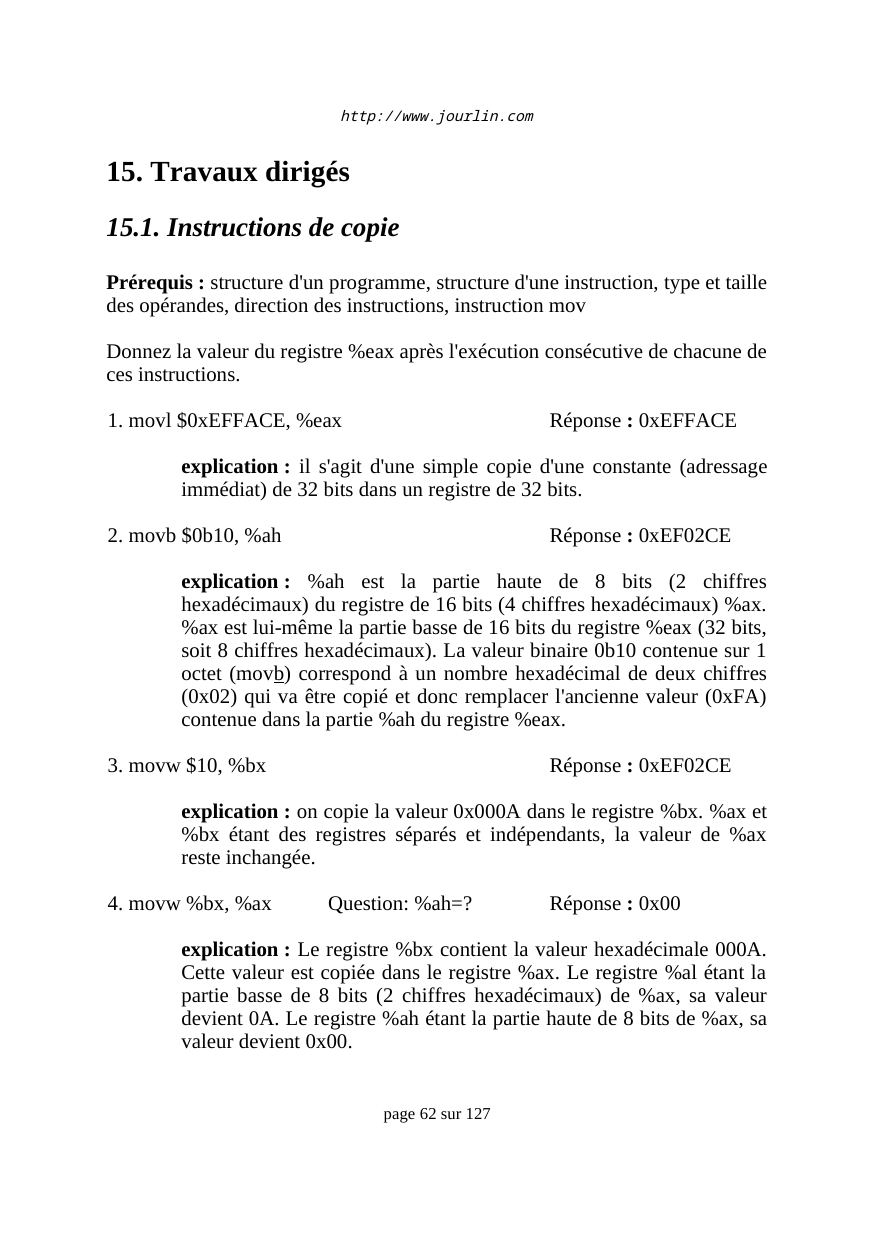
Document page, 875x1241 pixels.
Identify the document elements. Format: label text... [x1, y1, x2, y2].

list explication : Le registre %bx contient la valeur hexadécimale 000A. Cette valeur est copiée dans le registre %ax. Le registre %al étant la partie basse de 8 bits (2 chiffres hexadécimaux) de %ax, sa valeur devient 0A. Le registre %ah étant la partie haute de 8 bits de %ax, sa valeur devient 0x00. [144, 928, 768, 1053]
list 2. movb $0b10, %ah Réponse : 0xEF02CE [70, 513, 768, 547]
list explication : il s'agit d'une simple copie d'une constante (adressage immédiat) de 32 bits dans un registre de 32 bits. [144, 444, 768, 501]
text Prérequis : structure d'un programme, structure d'une instruction, type et taille des opérandes, direction des instructions, instruction mov [106, 255, 768, 317]
subtitle 15.1. Instructions de copie [106, 213, 768, 243]
text Donnez la valeur du registre %eax après l'exécution consécutive de chacune de ces instructions. [106, 329, 768, 386]
list 3. movw $10, %bx Réponse : 0xEF02CE [70, 743, 768, 777]
subtitle 15. Travaux dirigés [106, 156, 768, 188]
list 4. movw %bx, %ax Question: %ah=? Réponse : 0x00 [70, 882, 768, 915]
list explication : %ah est la partie haute de 8 bits (2 chiffres hexadécimaux) du registre de 16 bits (4 chiffres hexadécimaux) %ax. %ax est lui-même la partie basse de 16 bits du registre %eax (32 bits, soit 8 chiffres hexadécimaux). La valeur binaire 0b10 contenue sur 1 octet (movb) correspond à un nombre hexadécimal de deux chiffres (0x02) qui va être copié et donc remplacer l'ancienne valeur (0xFA) contenue dans la partie %ah du registre %eax. [144, 559, 768, 731]
list explication : on copie la valeur 0x000A dans le registre %bx. %ax et %bx étant des registres séparés et indépendants, la valeur de %ax reste inchangée. [144, 789, 768, 869]
list 1. movl $0xEFFACE, %eax Réponse : 0xEFFACE [70, 398, 768, 432]
